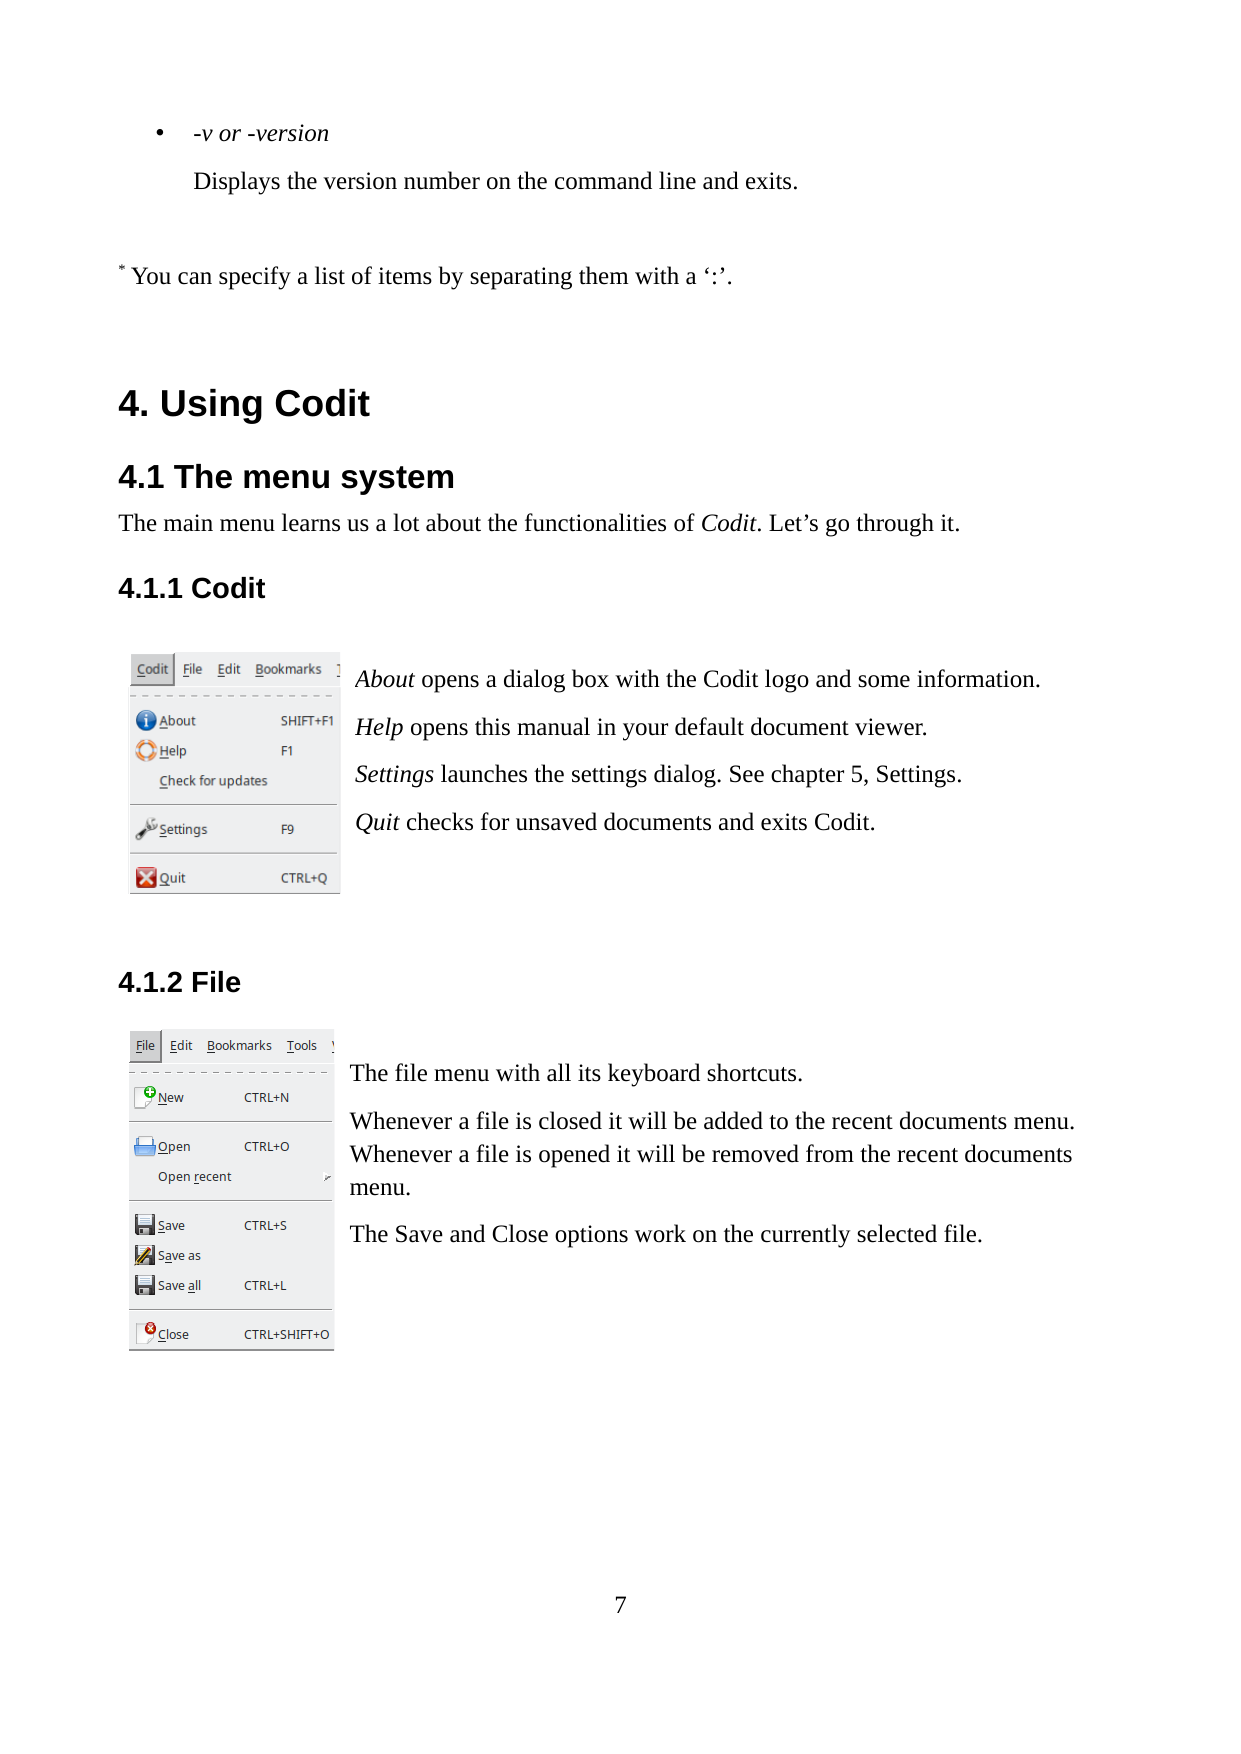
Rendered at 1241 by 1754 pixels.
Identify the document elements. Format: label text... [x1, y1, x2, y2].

text Help opens this manual in your default document viewer. [355, 712, 1122, 741]
text * You can specify a list of items by separating them with a ‘:’. [118, 261, 1122, 290]
text About opens a dialog box with the Codit logo and some information. [355, 664, 1122, 693]
subtitle 4. Using Codit [118, 381, 1122, 424]
text Settings launches the settings dialog. See chapter 5, Settings. [355, 759, 1122, 788]
list Displays the version number on the command line and exits. [156, 166, 1122, 194]
list -v or -version [156, 118, 1122, 147]
picture [128, 1028, 335, 1351]
subtitle 4.1.2 File [118, 964, 1122, 998]
picture [128, 651, 340, 894]
text Quit checks for unsaved documents and exits Codit. [355, 807, 1122, 836]
text Whenever a file is closed it will be added to the recent documents menu. Whenever a file is opened it will be removed from the recent documents menu. [349, 1106, 1122, 1201]
subtitle 4.1 The menu system [118, 458, 1122, 496]
text The file menu with all its keyboard shortcuts. [349, 1058, 1122, 1087]
text The Save and Close options work on the currently selected file. [349, 1219, 1122, 1248]
text The main menu learns us a lot about the functionalities of Codit. Let’s go through it. [118, 508, 1122, 537]
subtitle 4.1.1 Codit [118, 571, 1122, 604]
